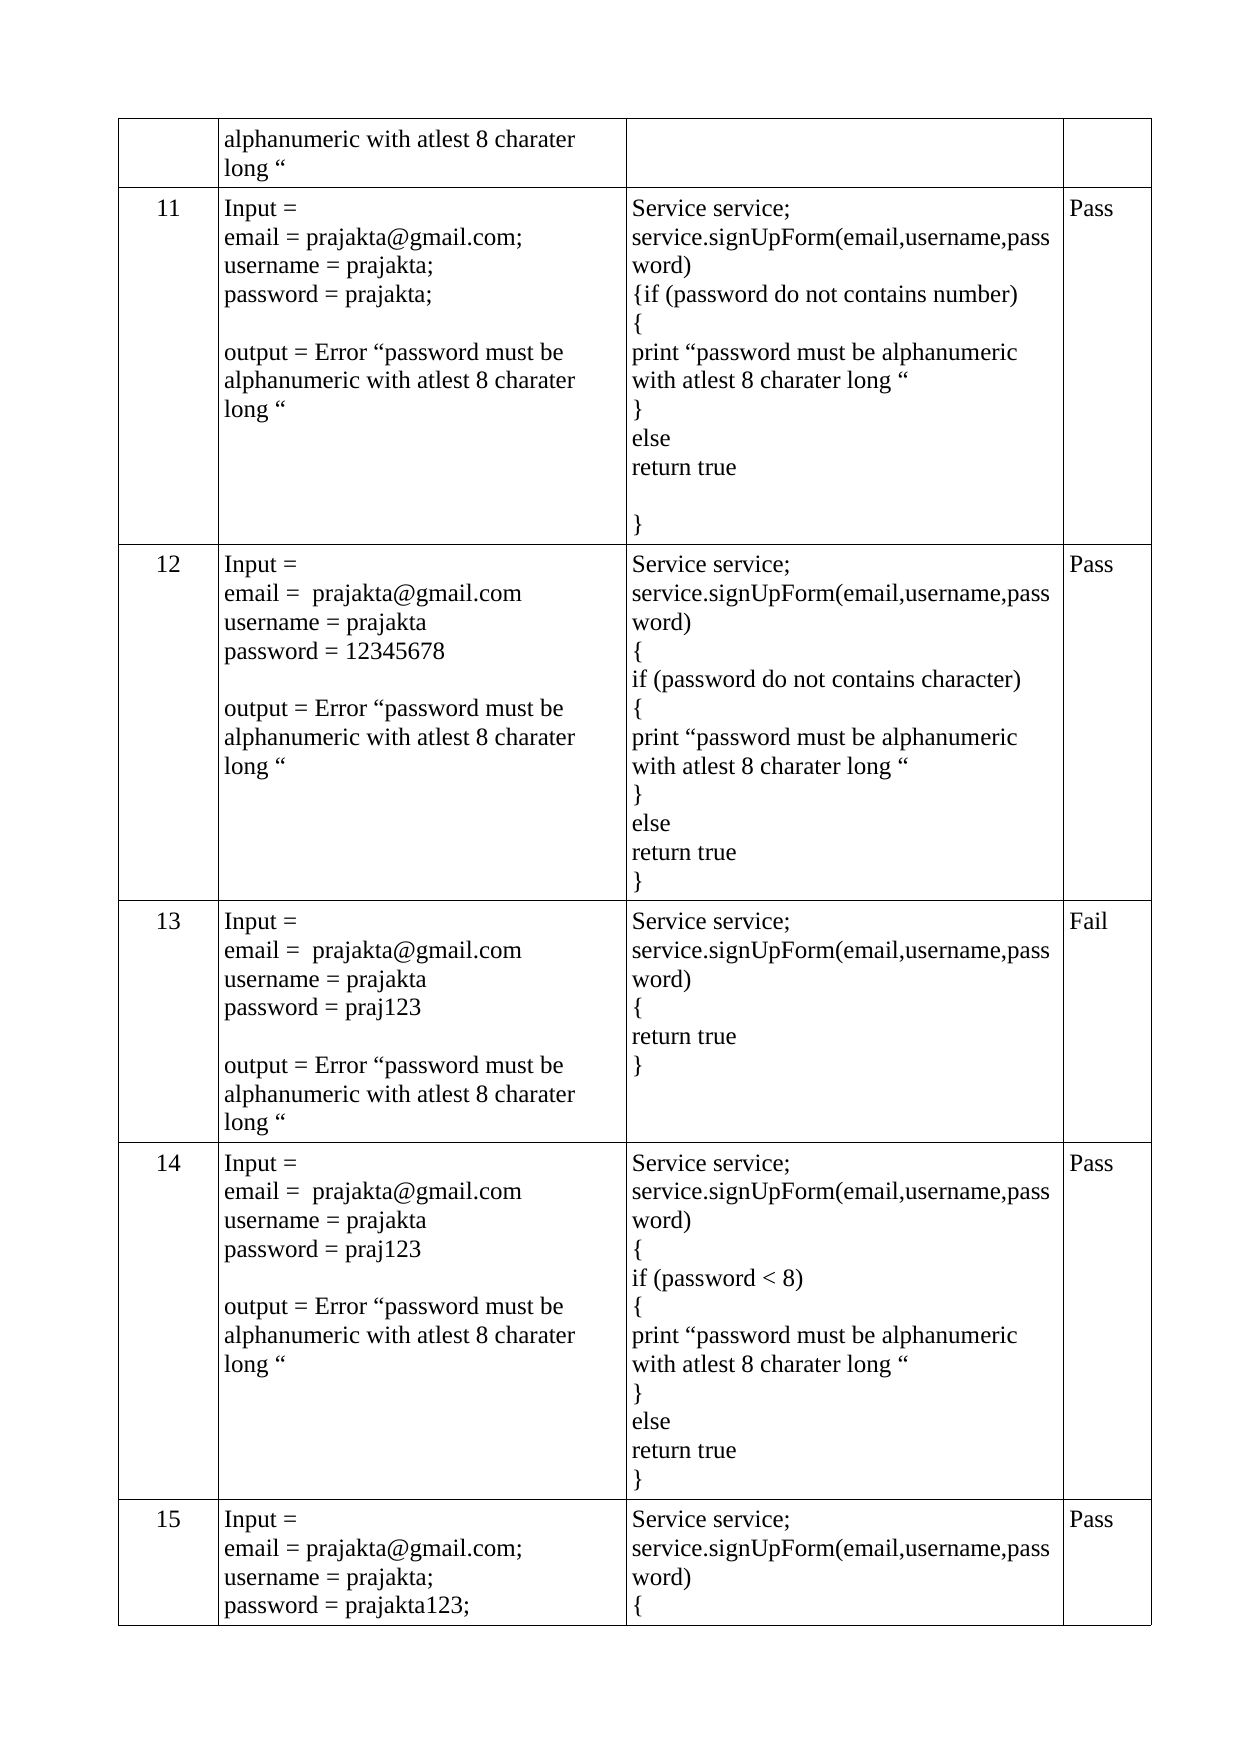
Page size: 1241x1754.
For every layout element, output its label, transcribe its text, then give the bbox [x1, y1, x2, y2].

table_cell alphanumeric with atlest 8 charater long “ [219, 119, 626, 187]
table_cell Pass [1064, 545, 1151, 900]
table_cell Input = email = prajakta@gmail.com username = prajakta password = praj123 output = Error “password must be alphanumeric with atlest 8 charater long “ [219, 1143, 626, 1498]
table_cell Input = email = prajakta@gmail.com; username = prajakta; password = prajakta123; [219, 1500, 626, 1625]
table_cell Pass [1064, 1143, 1151, 1498]
table_cell Input = email = prajakta@gmail.com username = prajakta password = 12345678 output = Error “password must be alphanumeric with atlest 8 charater long “ [219, 545, 626, 900]
table_cell 15 [119, 1500, 218, 1625]
table_cell Pass [1064, 188, 1151, 544]
table_cell 12 [119, 545, 218, 900]
table_cell Service service; service.signUpForm(email,username,password) { if (password < 8) { print “password must be alphanumeric with atlest 8 charater long “ } else return true } [627, 1143, 1063, 1498]
table_cell 11 [119, 188, 218, 544]
table_cell Input = email = prajakta@gmail.com; username = prajakta; password = prajakta; output = Error “password must be alphanumeric with atlest 8 charater long “ [219, 188, 626, 544]
table_cell Service service; service.signUpForm(email,username,password) { [627, 1500, 1063, 1625]
table_cell 13 [119, 901, 218, 1142]
table_cell Service service; service.signUpForm(email,username,password) {if (password do not contains number) { print “password must be alphanumeric with atlest 8 charater long “ } else return true } [627, 188, 1063, 544]
table_cell [119, 119, 218, 187]
table_cell 14 [119, 1143, 218, 1498]
table_cell Service service; service.signUpForm(email,username,password) { return true } [627, 901, 1063, 1142]
table_cell [1064, 119, 1151, 187]
table_cell [627, 119, 1063, 187]
table_cell Fail [1064, 901, 1151, 1142]
table_cell Pass [1064, 1500, 1151, 1625]
table_cell Service service; service.signUpForm(email,username,password) { if (password do not contains character) { print “password must be alphanumeric with atlest 8 charater long “ } else return true } [627, 545, 1063, 900]
table_cell Input = email = prajakta@gmail.com username = prajakta password = praj123 output = Error “password must be alphanumeric with atlest 8 charater long “ [219, 901, 626, 1142]
